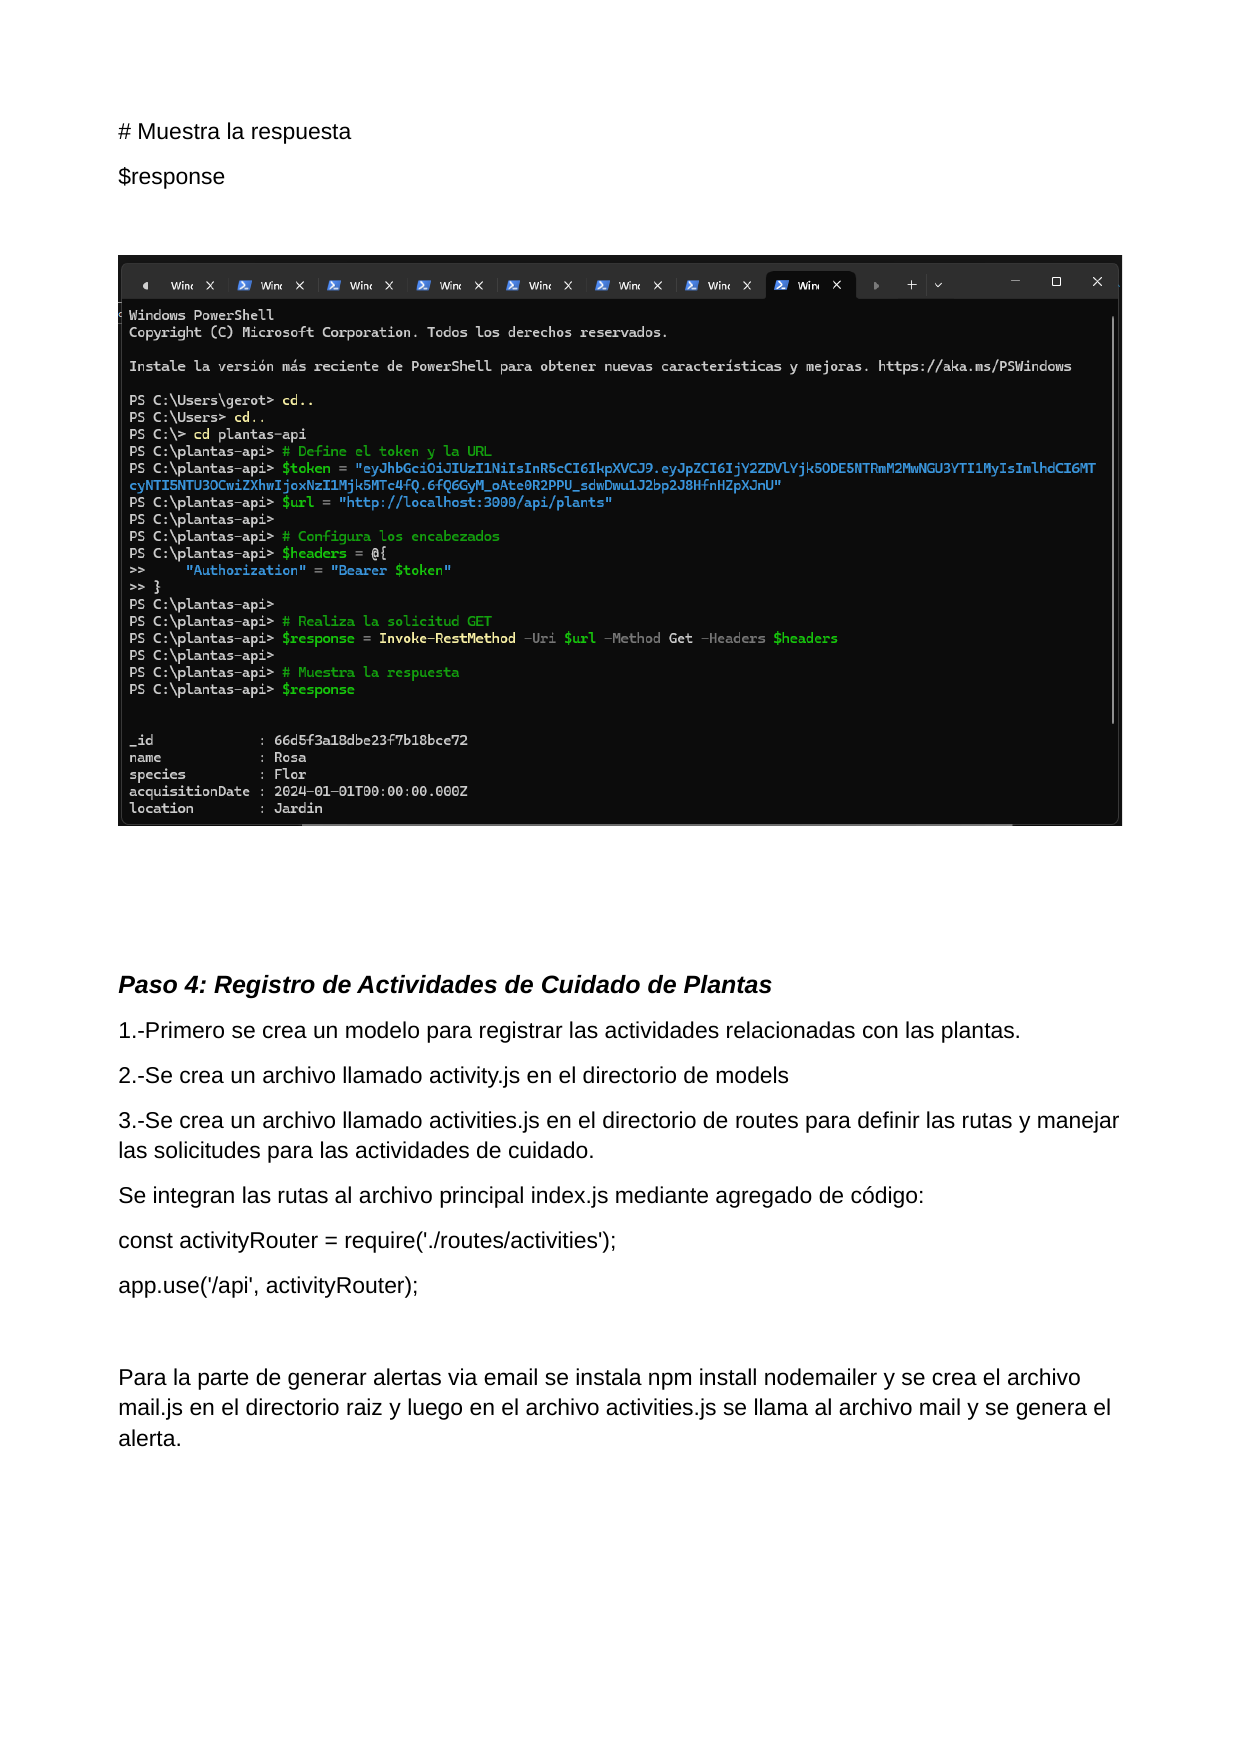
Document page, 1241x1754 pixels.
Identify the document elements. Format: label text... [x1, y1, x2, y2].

picture [118, 255, 1123, 826]
text $response [118, 163, 1122, 189]
text Se integran las rutas al archivo principal index.js mediante agregado de código: [118, 1182, 1122, 1208]
text 1.-Primero se crea un modelo para registrar las actividades relacionadas con las plantas. [118, 1017, 1122, 1044]
text const activityRouter = require('./routes/activities'); [118, 1227, 1122, 1253]
text Paso 4: Registro de Actividades de Cuidado de Plantas [118, 970, 1122, 999]
text 2.-Se crea un archivo llamado activity.js en el directorio de models [118, 1062, 1122, 1089]
text # Muestra la respuesta [118, 118, 1122, 144]
text 3.-Se crea un archivo llamado activities.js en el directorio de routes para definir las rutas y manejar las solicitudes para las actividades de cuidado. [118, 1107, 1122, 1164]
text app.use('/api', activityRouter); [118, 1272, 1122, 1298]
text Para la parte de generar alertas via email se instala npm install nodemailer y se crea el archivo mail.js en el directorio raiz y luego en el archivo activities.js se llama al archivo mail y se genera el alerta. [118, 1364, 1122, 1451]
